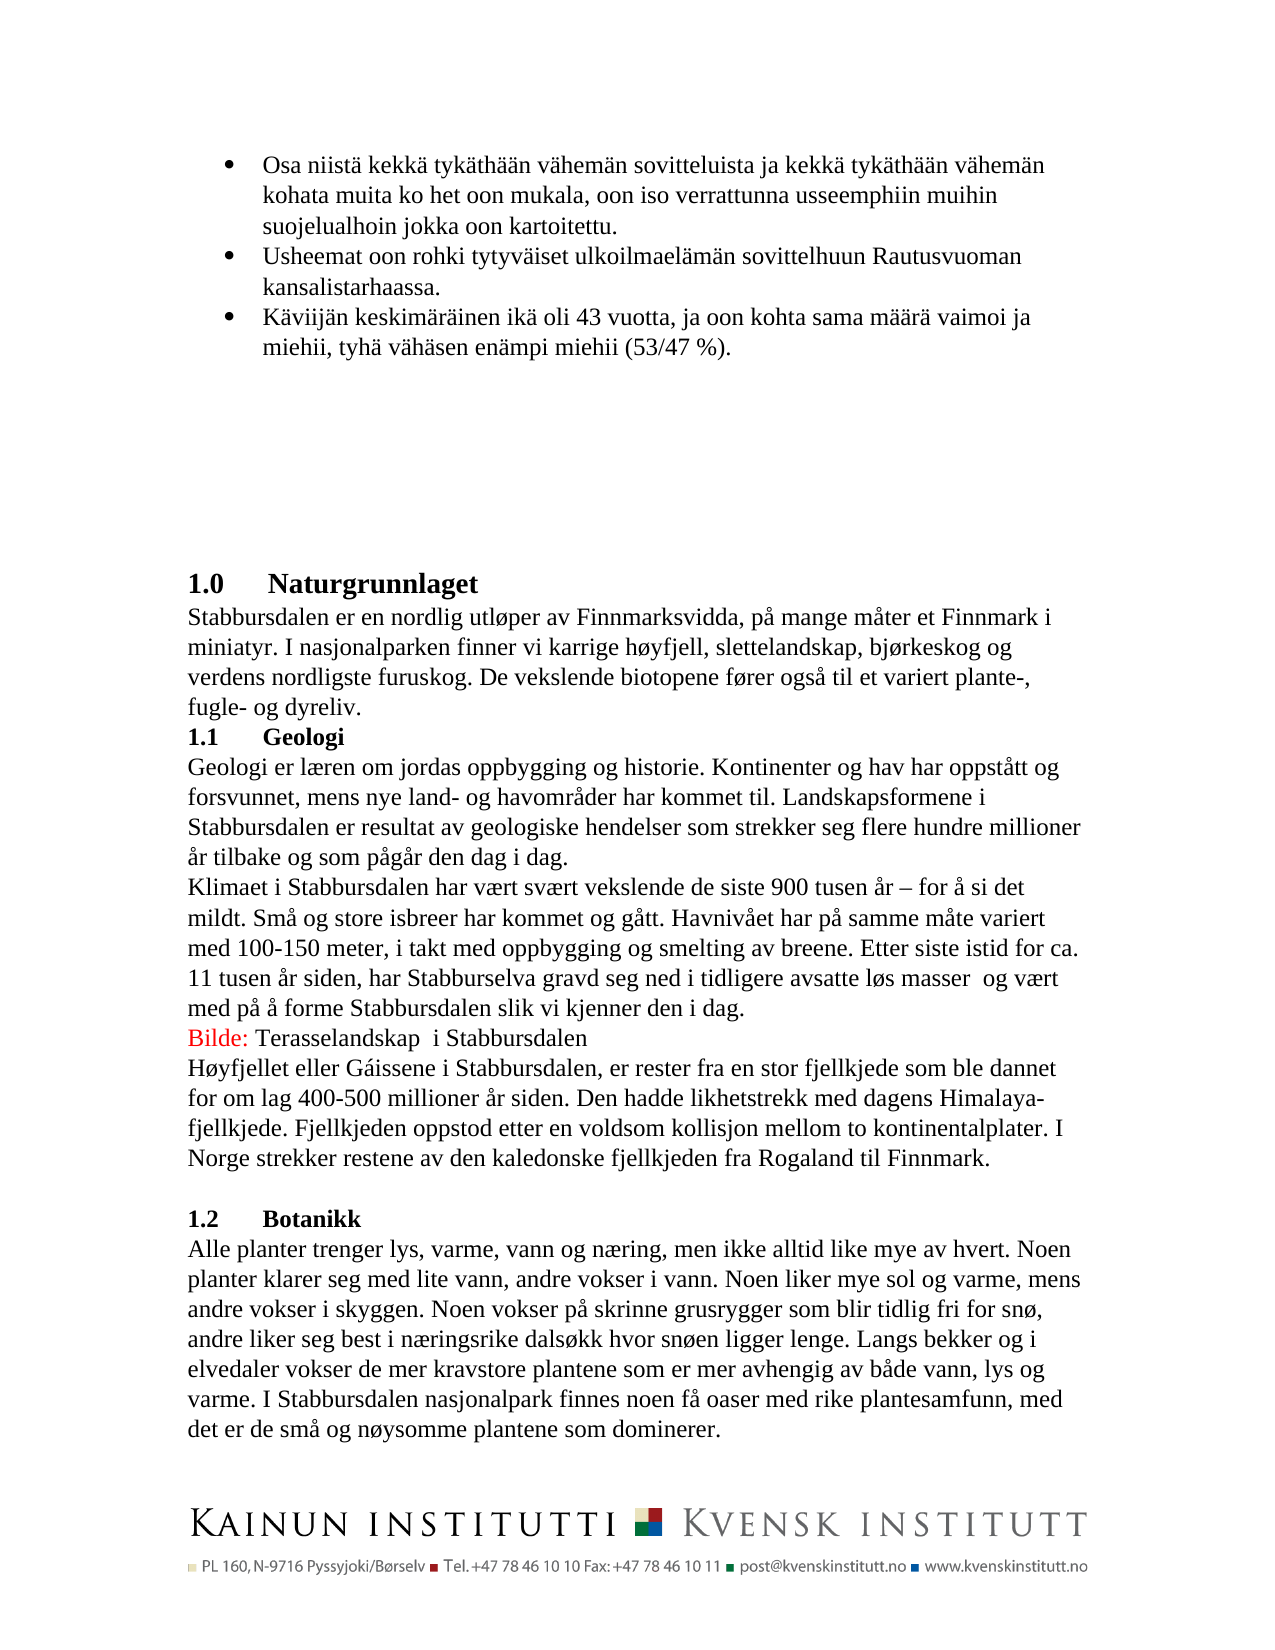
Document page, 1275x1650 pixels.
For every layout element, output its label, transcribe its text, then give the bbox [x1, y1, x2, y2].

list Osa niistä kekkä tykäthään vähemän sovitteluista ja kekkä tykäthään vähemän kohata muita ko het oon mukala, oon iso verrattunna usseemphiin muihin suojelualhoin jokka oon kartoitettu. [225, 150, 1087, 239]
text Alle planter trenger lys, varme, vann og næring, men ikke alltid like mye av hvert. Noen planter klarer seg med lite vann, andre vokser i vann. Noen liker mye sol og varme, mens andre vokser i skyggen. Noen vokser på skrinne grusrygger som blir tidlig fri for snø, andre liker seg best i næringsrike dalsøkk hvor snøen ligger lenge. Langs bekker og i elvedaler vokser de mer kravstore plantene som er mer avhengig av både vann, lys og varme. I Stabbursdalen nasjonalpark finnes noen få oaser med rike plantesamfunn, med det er de små og nøysomme plantene som dominerer. [187, 1234, 1087, 1443]
text Geologi er læren om jordas oppbygging og historie. Kontinenter og hav har oppstått og forsvunnet, mens nye land- og havområder har kommet til. Landskapsformene i Stabbursdalen er resultat av geologiske hendelser som strekker seg flere hundre millioner år tilbake og som pågår den dag i dag. [187, 752, 1087, 871]
picture [187, 1508, 1088, 1577]
text Klimaet i Stabbursdalen har vært svært vekslende de siste 900 tusen år – for å si det mildt. Små og store isbreer har kommet og gått. Havnivået har på samme måte variert med 100-150 meter, i takt med oppbygging og smelting av breene. Etter siste istid for ca. 11 tusen år siden, har Stabburselva gravd seg ned i tidligere avsatte løs masser og vært med på å forme Stabbursdalen slik vi kjenner den i dag. [187, 872, 1087, 1022]
list Usheemat oon rohki tytyväiset ulkoilmaelämän sovittelhuun Rautusvuoman kansalistarhaassa. [225, 241, 1087, 300]
text 1.2 Botanikk [187, 1204, 1087, 1232]
text Stabbursdalen er en nordlig utløper av Finnmarksvidda, på mange måter et Finnmark i miniatyr. I nasjonalparken finner vi karrige høyfjell, slettelandskap, bjørkeskog og verdens nordligste furuskog. De vekslende biotopene fører også til et variert plante-, fugle- og dyreliv. [187, 602, 1087, 721]
text Høyfjellet eller Gáissene i Stabbursdalen, er rester fra en stor fjellkjede som ble dannet for om lag 400-500 millioner år siden. Den hadde likhetstrekk med dagens Himalaya-fjellkjede. Fjellkjeden oppstod etter en voldsom kollisjon mellom to kontinentalplater. I Norge strekker restene av den kaledonske fjellkjeden fra Rogaland til Finnmark. [187, 1053, 1087, 1172]
list Käviijän keskimäräinen ikä oli 43 vuotta, ja oon kohta sama määrä vaimoi ja miehii, tyhä vähäsen enämpi miehii (53/47 %). [225, 302, 1087, 361]
text Bilde: Terasselandskap i Stabbursdalen [187, 1023, 1087, 1052]
text 1.1 Geologi [187, 722, 1087, 751]
text 1.0 Naturgrunnlaget [187, 566, 1087, 600]
